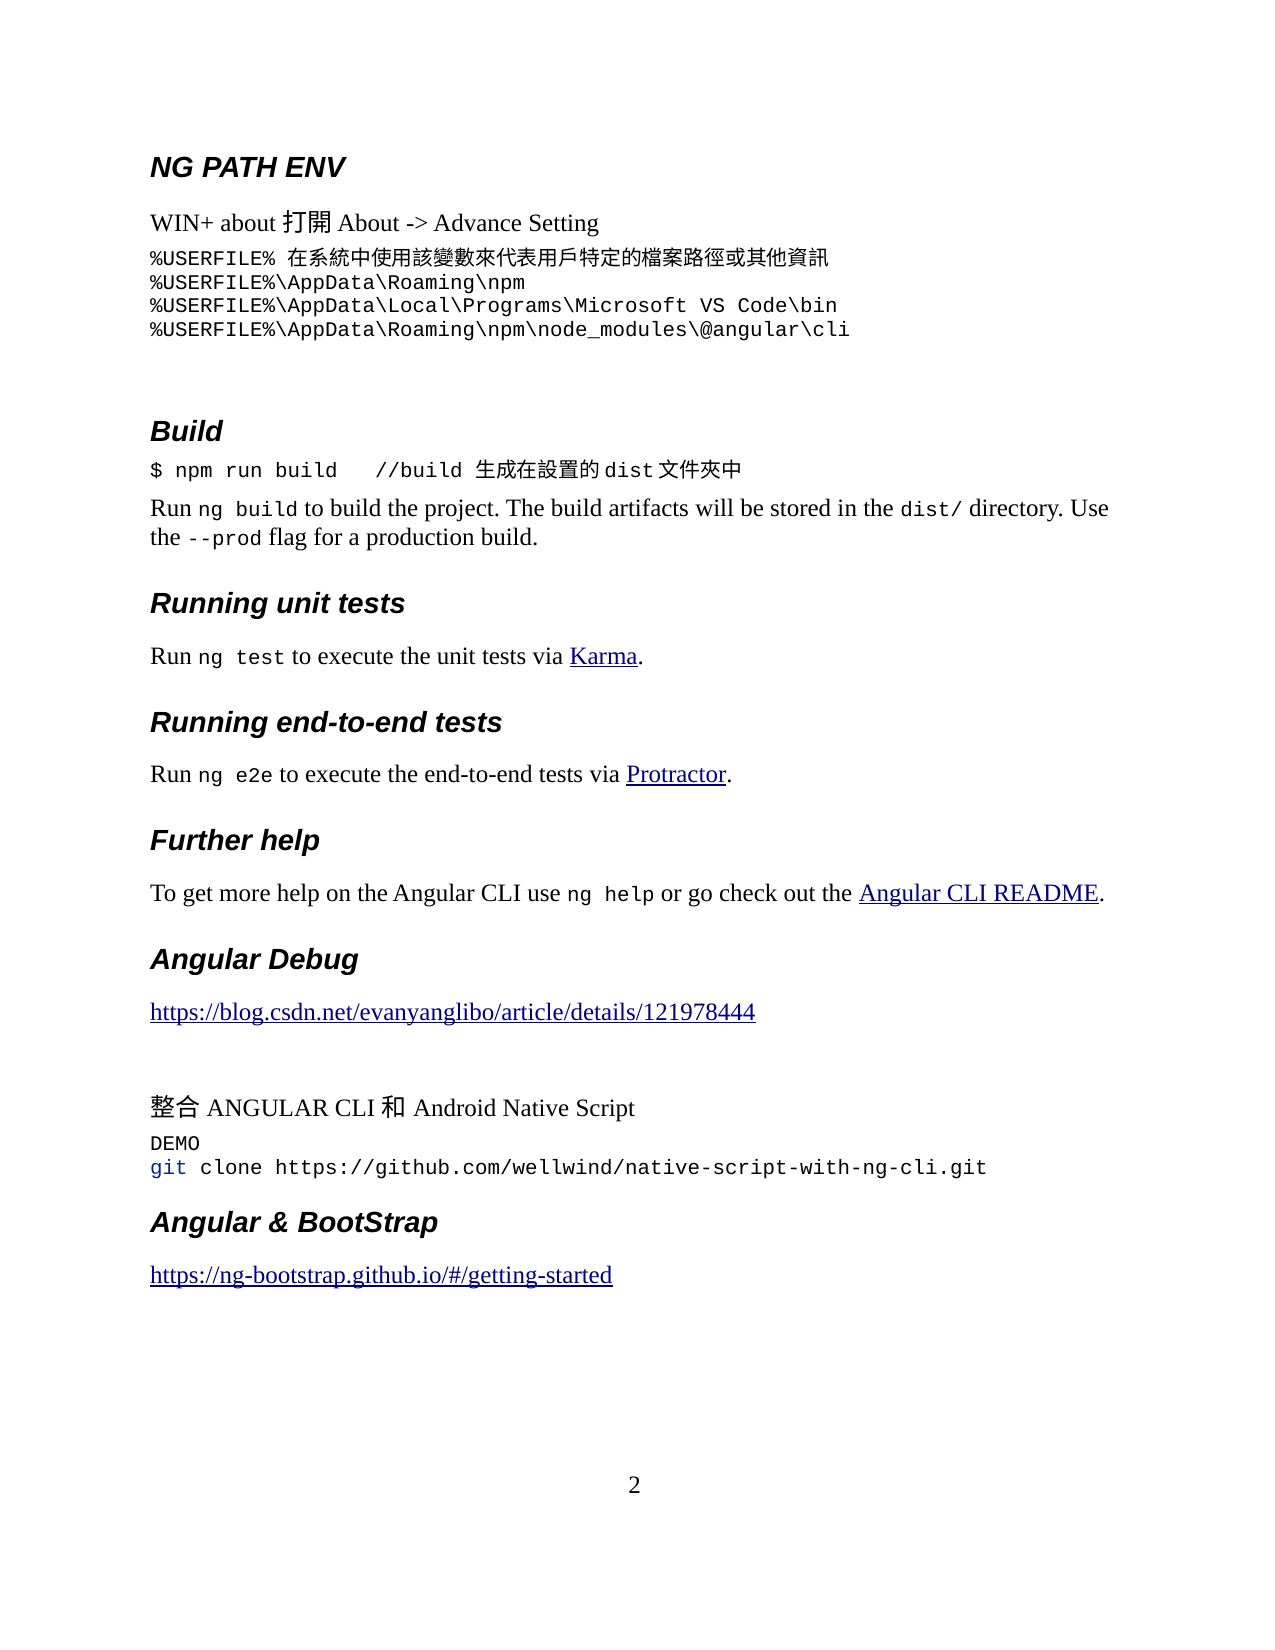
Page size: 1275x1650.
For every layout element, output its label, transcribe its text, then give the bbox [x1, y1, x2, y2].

text DEMO [150, 1133, 1125, 1157]
text 整合 ANGULAR CLI 和 Android Native Script [150, 1090, 1125, 1124]
text %USERFILE% 在系統中使用該變數來代表用戶特定的檔案路徑或其他資訊 [150, 248, 1125, 272]
subtitle NG PATH ENV [150, 150, 1125, 183]
text https://blog.csdn.net/evanyanglibo/article/details/121978444 [150, 997, 1125, 1025]
text To get more help on the Angular CLI use ng help or go check out the Angular CLI README. [150, 878, 1125, 908]
subtitle Running unit tests [150, 586, 1125, 619]
text WIN+ about 打開About -> Advance Setting [150, 205, 1125, 239]
text https://ng-bootstrap.github.io/#/getting-started [150, 1260, 1125, 1289]
subtitle Further help [150, 823, 1125, 857]
text Run ng test to execute the unit tests via Karma. [150, 641, 1125, 671]
text %USERFILE%\AppData\Roaming\npm\node_modules\@angular\cli [150, 319, 1125, 343]
subtitle Build [150, 414, 1125, 448]
text $ npm run build //build 生成在設置的dist文件夾中 [150, 460, 1125, 484]
subtitle Angular & BootStrap [150, 1205, 1125, 1239]
subtitle Running end-to-end tests [150, 704, 1125, 738]
subtitle Angular Debug [150, 942, 1125, 975]
text git clone https://github.com/wellwind/native-script-with-ng-cli.git [150, 1157, 1125, 1180]
text Run ng build to build the project. The build artifacts will be stored in the dist/ directory. Use the --prod flag for a production build. [150, 493, 1125, 552]
text %USERFILE%\AppData\Local\Programs\Microsoft VS Code\bin [150, 295, 1125, 319]
text %USERFILE%\AppData\Roaming\npm [150, 272, 1125, 295]
text Run ng e2e to execute the end-to-end tests via Protractor. [150, 759, 1125, 789]
